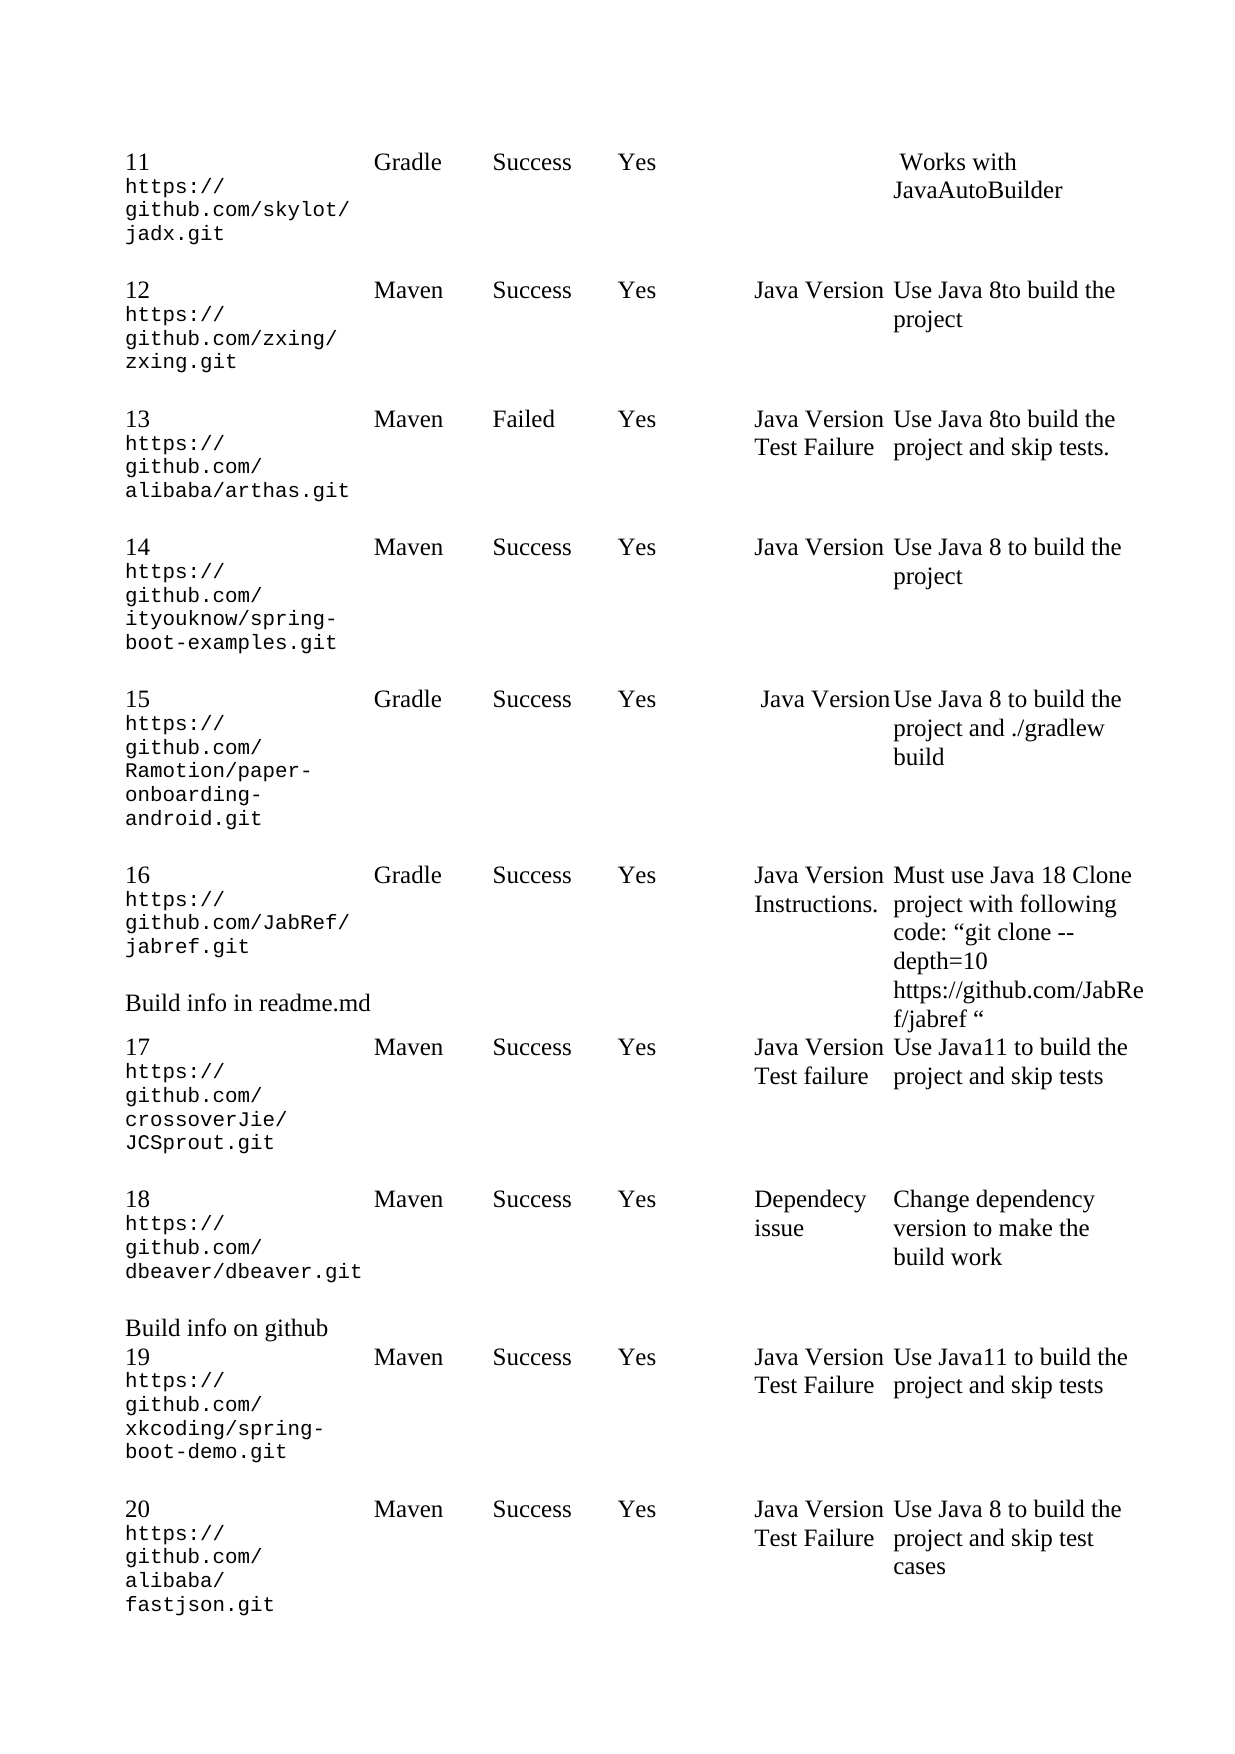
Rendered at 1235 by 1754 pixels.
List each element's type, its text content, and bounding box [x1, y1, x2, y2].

table_cell Dependecy issue [754, 1185, 893, 1342]
table_cell Yes [617, 404, 754, 532]
table_cell [893, 118, 1145, 147]
table_cell Java Version Test Failure [754, 404, 893, 532]
table_cell Java Version Test Failure [754, 1494, 893, 1617]
table_cell [754, 147, 893, 275]
table_cell Java Version Instructions. [754, 860, 893, 1032]
table_cell 19 https://github.com/xkcoding/spring-boot-demo.git [125, 1342, 374, 1494]
table_cell Success [493, 1185, 617, 1342]
table_cell Use Java 8to build the project [893, 275, 1145, 404]
table_cell [754, 118, 893, 147]
table_cell 15 https://github.com/Ramotion/paper-onboarding-android.git [125, 684, 374, 860]
table_cell Use Java11 to build the project and skip tests [893, 1342, 1145, 1494]
table_cell Yes [617, 1033, 754, 1184]
table_cell Yes [617, 1185, 754, 1342]
table_cell 17 https://github.com/crossoverJie/JCSprout.git [125, 1033, 374, 1184]
table_cell Maven [374, 275, 492, 404]
table_cell Java Version [754, 684, 893, 860]
table_cell 12 https://github.com/zxing/zxing.git [125, 275, 374, 404]
table_cell Maven [374, 1185, 492, 1342]
table_cell Java Version Test Failure [754, 1342, 893, 1494]
table_cell [374, 118, 492, 147]
table_cell Java Version Test failure [754, 1033, 893, 1184]
table_cell Yes [617, 147, 754, 275]
table_cell 18 https://github.com/dbeaver/dbeaver.git Build info on github [125, 1185, 374, 1342]
table_cell Maven [374, 404, 492, 532]
table_cell Maven [374, 1033, 492, 1184]
table_cell Maven [374, 1342, 492, 1494]
table_cell 14 https://github.com/ityouknow/spring-boot-examples.git [125, 532, 374, 684]
table_cell Gradle [374, 147, 492, 275]
table_cell [493, 118, 617, 147]
table_cell Success [493, 1033, 617, 1184]
table_cell Java Version [754, 532, 893, 684]
table_cell Success [493, 684, 617, 860]
table_cell Success [493, 275, 617, 404]
table_cell 16 https://github.com/JabRef/jabref.git Build info in readme.md [125, 860, 374, 1032]
table_cell Use Java 8 to build the project and ./gradlew build [893, 684, 1145, 860]
table_cell Yes [617, 275, 754, 404]
table_cell Success [493, 147, 617, 275]
table_cell Java Version [754, 275, 893, 404]
table_cell Yes [617, 1494, 754, 1617]
table_cell Failed [493, 404, 617, 532]
table_cell Success [493, 1494, 617, 1617]
table_cell Yes [617, 684, 754, 860]
table_cell [617, 118, 754, 147]
table_cell 11 https://github.com/skylot/jadx.git [125, 147, 374, 275]
table_cell Maven [374, 1494, 492, 1617]
table_cell Maven [374, 532, 492, 684]
table_cell Yes [617, 1342, 754, 1494]
table_cell Works with JavaAutoBuilder [893, 147, 1145, 275]
table_cell Use Java11 to build the project and skip tests [893, 1033, 1145, 1184]
table_cell Use Java 8 to build the project and skip test cases [893, 1494, 1145, 1617]
table_cell Yes [617, 532, 754, 684]
table_cell 20 https://github.com/alibaba/fastjson.git [125, 1494, 374, 1617]
table_cell Yes [617, 860, 754, 1032]
table_cell [125, 118, 374, 147]
table_cell 13 https://github.com/alibaba/arthas.git [125, 404, 374, 532]
table_cell Change dependency version to make the build work [893, 1185, 1145, 1342]
table_cell Gradle [374, 684, 492, 860]
table_cell Success [493, 532, 617, 684]
table_cell Gradle [374, 860, 492, 1032]
table_cell Use Java 8 to build the project [893, 532, 1145, 684]
table_cell Must use Java 18 Clone project with following code: “git clone --depth=10 https://github.com/JabRef/jabref “ [893, 860, 1145, 1032]
table_cell Success [493, 1342, 617, 1494]
table_cell Success [493, 860, 617, 1032]
table_cell Use Java 8to build the project and skip tests. [893, 404, 1145, 532]
